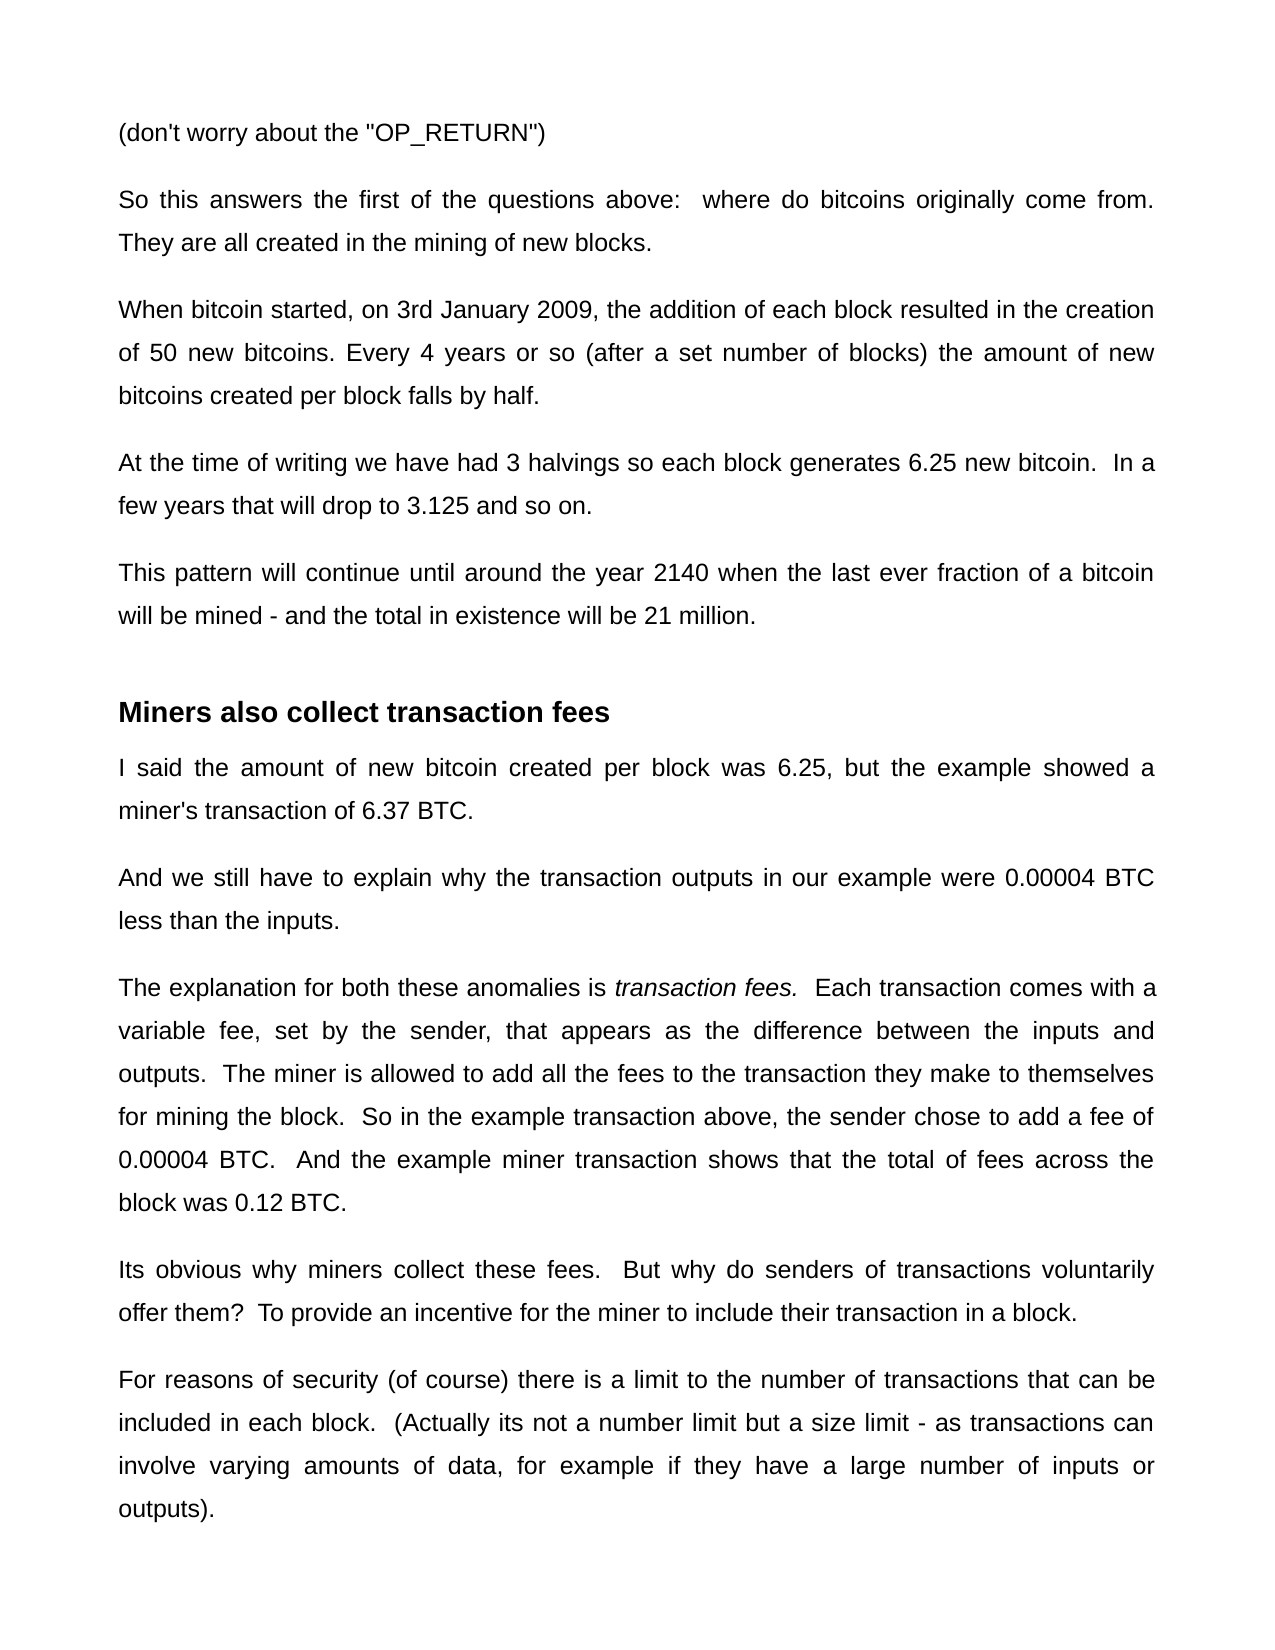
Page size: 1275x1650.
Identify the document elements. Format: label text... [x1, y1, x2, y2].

text At the time of writing we have had 3 halvings so each block generates 6.25 new bitcoin. In a few years that will drop to 3.125 and so on. [118, 448, 1157, 520]
text Its obvious why miners collect these fees. But why do senders of transactions voluntarily offer them? To provide an incentive for the miner to include their transaction in a block. [118, 1255, 1157, 1327]
text The explanation for both these anomalies is transaction fees. Each transaction comes with a variable fee, set by the sender, that appears as the difference between the inputs and outputs. The miner is allowed to add all the fees to the transaction they make to themselves for mining the block. So in the example transaction above, the sender chose to add a fee of 0.00004 BTC. And the example miner transaction shows that the total of fees across the block was 0.12 BTC. [118, 972, 1157, 1217]
subtitle Miners also collect transaction fees [118, 695, 1157, 728]
text (don't worry about the "OP_RETURN") [118, 118, 1157, 147]
text And we still have to explain why the transaction outputs in our example were 0.00004 BTC less than the inputs. [118, 862, 1157, 934]
text I said the amount of new bitcoin created per block was 6.25, but the example showed a miner's transaction of 6.37 BTC. [118, 752, 1157, 824]
text So this answers the first of the questions above: where do bitcoins originally come from. They are all created in the mining of new blocks. [118, 185, 1157, 257]
text For reasons of security (of course) there is a limit to the number of transactions that can be included in each block. (Actually its not a number limit but a size limit - as transactions can involve varying amounts of data, for example if they have a large number of inputs or outputs). [118, 1365, 1157, 1523]
text This pattern will continue until around the year 2140 when the last ever fraction of a bitcoin will be mined - and the total in existence will be 21 million. [118, 558, 1157, 630]
text When bitcoin started, on 3rd January 2009, the addition of each block resulted in the creation of 50 new bitcoins. Every 4 years or so (after a set number of blocks) the amount of new bitcoins created per block falls by half. [118, 295, 1157, 410]
